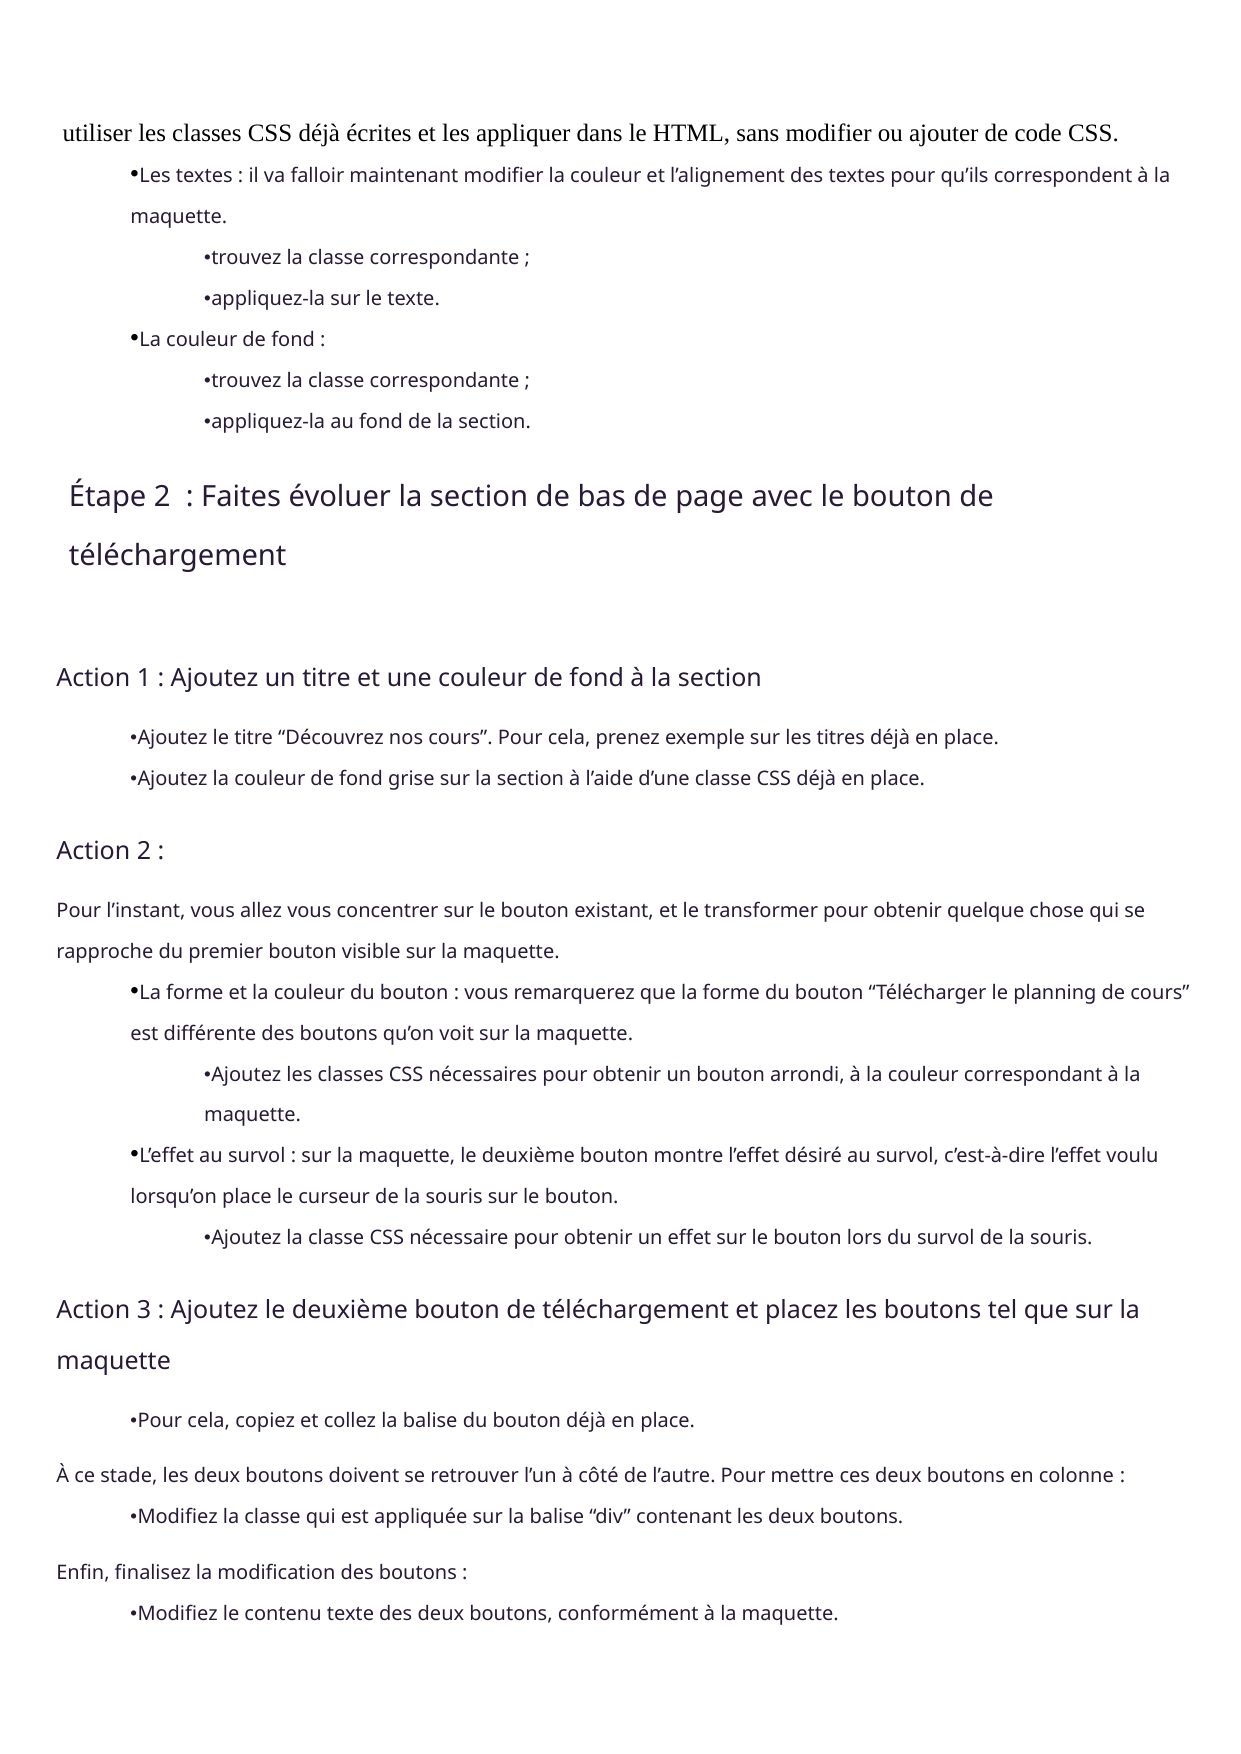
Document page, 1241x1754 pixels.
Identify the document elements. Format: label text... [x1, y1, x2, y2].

list Modifiez le contenu texte des deux boutons, conformément à la maquette. [56, 1599, 1190, 1626]
subtitle Action 3 : Ajoutez le deuxième bouton de téléchargement et placez les boutons tel que sur la maquette [56, 1291, 1190, 1376]
list Ajoutez la classe CSS nécessaire pour obtenir un effet sur le bouton lors du survol de la souris. [56, 1223, 1190, 1251]
list L’effet au survol : sur la maquette, le deuxième bouton montre l’effet désiré au survol, c’est-à-dire l’effet voulu lorsqu’on place le curseur de la souris sur le bouton. [56, 1141, 1190, 1210]
list trouvez la classe correspondante ; [56, 243, 1190, 270]
text Enfin, finalisez la modification des boutons : [56, 1558, 1190, 1585]
text À ce stade, les deux boutons doivent se retrouver l’un à côté de l’autre. Pour mettre ces deux boutons en colonne : [56, 1461, 1190, 1489]
list Les textes : il va falloir maintenant modifier la couleur et l’alignement des textes pour qu’ils correspondent à la maquette. [56, 161, 1190, 229]
list Ajoutez le titre “Découvrez nos cours”. Pour cela, prenez exemple sur les titres déjà en place. [56, 723, 1190, 751]
subtitle Action 2 : [56, 832, 1190, 866]
list appliquez-la au fond de la section. [56, 407, 1190, 434]
list La forme et la couleur du bouton : vous remarquerez que la forme du bouton “Télécharger le planning de cours” est différente des boutons qu’on voit sur la maquette. [56, 978, 1190, 1046]
subtitle Action 1 : Ajoutez un titre et une couleur de fond à la section [56, 660, 1190, 694]
list Modifiez la classe qui est appliquée sur la balise “div” contenant les deux boutons. [56, 1502, 1190, 1530]
text Pour l’instant, vous allez vous concentrer sur le bouton existant, et le transformer pour obtenir quelque chose qui se rapproche du premier bouton visible sur la maquette. [56, 896, 1190, 964]
subtitle Étape 2 : Faites évoluer la section de bas de page avec le bouton de téléchargement [69, 475, 1177, 574]
list Ajoutez la couleur de fond grise sur la section à l’aide d’une classe CSS déjà en place. [56, 764, 1190, 792]
list Pour cela, copiez et collez la balise du bouton déjà en place. [56, 1406, 1190, 1433]
list La couleur de fond : [56, 325, 1190, 352]
list Ajoutez les classes CSS nécessaires pour obtenir un bouton arrondi, à la couleur correspondant à la maquette. [56, 1059, 1190, 1128]
list trouvez la classe correspondante ; [56, 366, 1190, 393]
text utiliser les classes CSS déjà écrites et les appliquer dans le HTML, sans modifier ou ajouter de code CSS. [56, 118, 1190, 147]
list appliquez-la sur le texte. [56, 284, 1190, 311]
